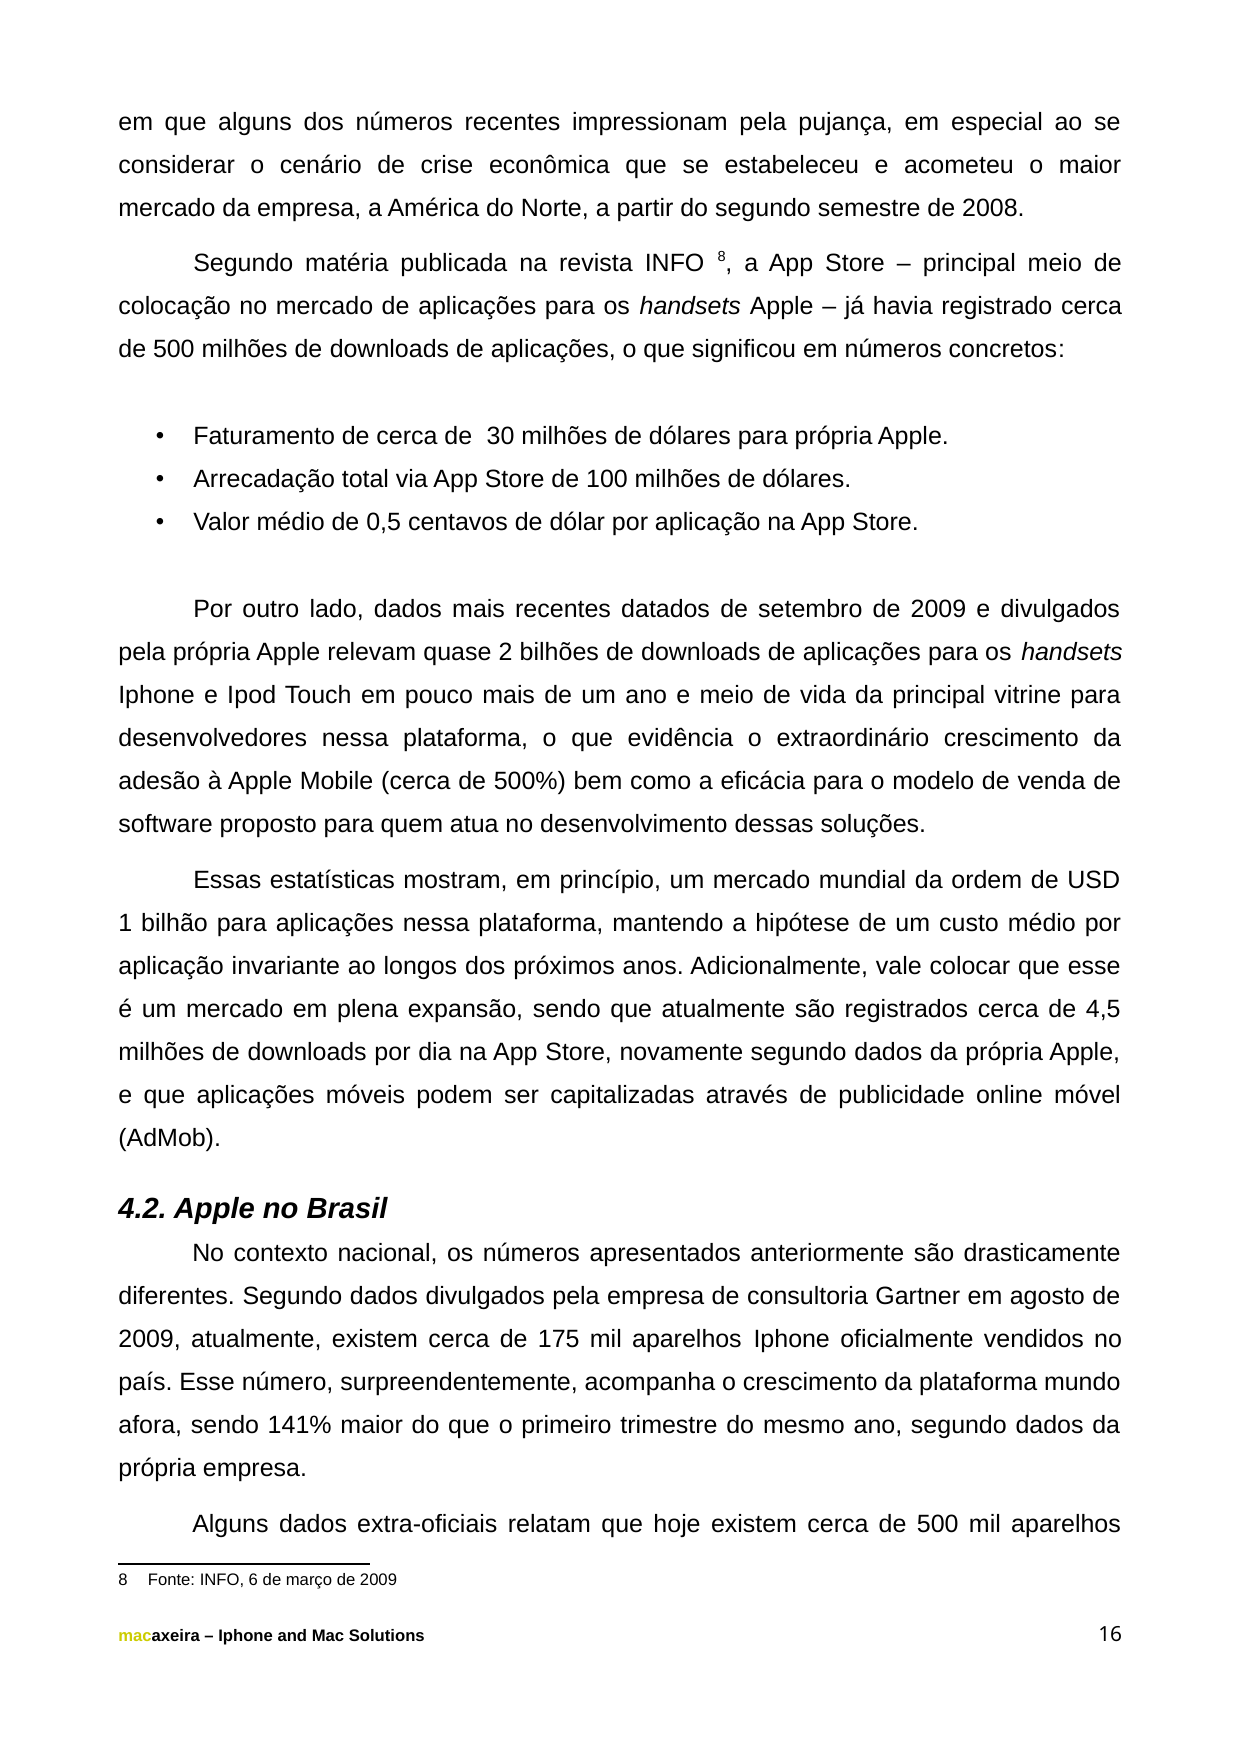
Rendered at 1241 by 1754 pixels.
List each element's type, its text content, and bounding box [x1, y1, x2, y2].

text Segundo matéria publicada na revista INFO , a App Store – principal meio de colocação no mercado de aplicações para os handsets Apple – já havia registrado cerca de 500 milhões de downloads de aplicações, o que significou em números concretos: [118, 248, 1122, 363]
list Valor médio de 0,5 centavos de dólar por aplicação na App Store. [156, 507, 1122, 536]
text No contexto nacional, os números apresentados anteriormente são drasticamente diferentes. Segundo dados divulgados pela empresa de consultoria Gartner em agosto de 2009, atualmente, existem cerca de 175 mil aparelhos Iphone oficialmente vendidos no país. Esse número, surpreendentemente, acompanha o crescimento da plataforma mundo afora, sendo 141% maior do que o primeiro trimestre do mesmo ano, segundo dados da própria empresa. [118, 1238, 1122, 1482]
list Arrecadação total via App Store de 100 milhões de dólares. [156, 464, 1122, 493]
text Por outro lado, dados mais recentes datados de setembro de 2009 e divulgados pela própria Apple relevam quase 2 bilhões de downloads de aplicações para os handsets Iphone e Ipod Touch em pouco mais de um ano e meio de vida da principal vitrine para desenvolvedores nessa plataforma, o que evidência o extraordinário crescimento da adesão à Apple Mobile (cerca de 500%) bem como a eficácia para o modelo de venda de software proposto para quem atua no desenvolvimento dessas soluções. [118, 593, 1122, 838]
text Fonte: INFO, 6 de março de 2009 [118, 1570, 1122, 1589]
text Alguns dados extra-oficiais relatam que hoje existem cerca de 500 mil aparelhos [118, 1509, 1122, 1537]
list Faturamento de cerca de 30 milhões de dólares para própria Apple. [156, 421, 1122, 449]
text em que alguns dos números recentes impressionam pela pujança, em especial ao se considerar o cenário de crise econômica que se estabeleceu e acometeu o maior mercado da empresa, a América do Norte, a partir do segundo semestre de 2008. [118, 106, 1122, 221]
subtitle 4.2. Apple no Brasil [118, 1192, 1122, 1225]
text Essas estatísticas mostram, em princípio, um mercado mundial da ordem de USD 1 bilhão para aplicações nessa plataforma, mantendo a hipótese de um custo médio por aplicação invariante ao longos dos próximos anos. Adicionalmente, vale colocar que esse é um mercado em plena expansão, sendo que atualmente são registrados cerca de 4,5 milhões de downloads por dia na App Store, novamente segundo dados da própria Apple, e que aplicações móveis podem ser capitalizadas através de publicidade online móvel (AdMob). [118, 865, 1122, 1152]
